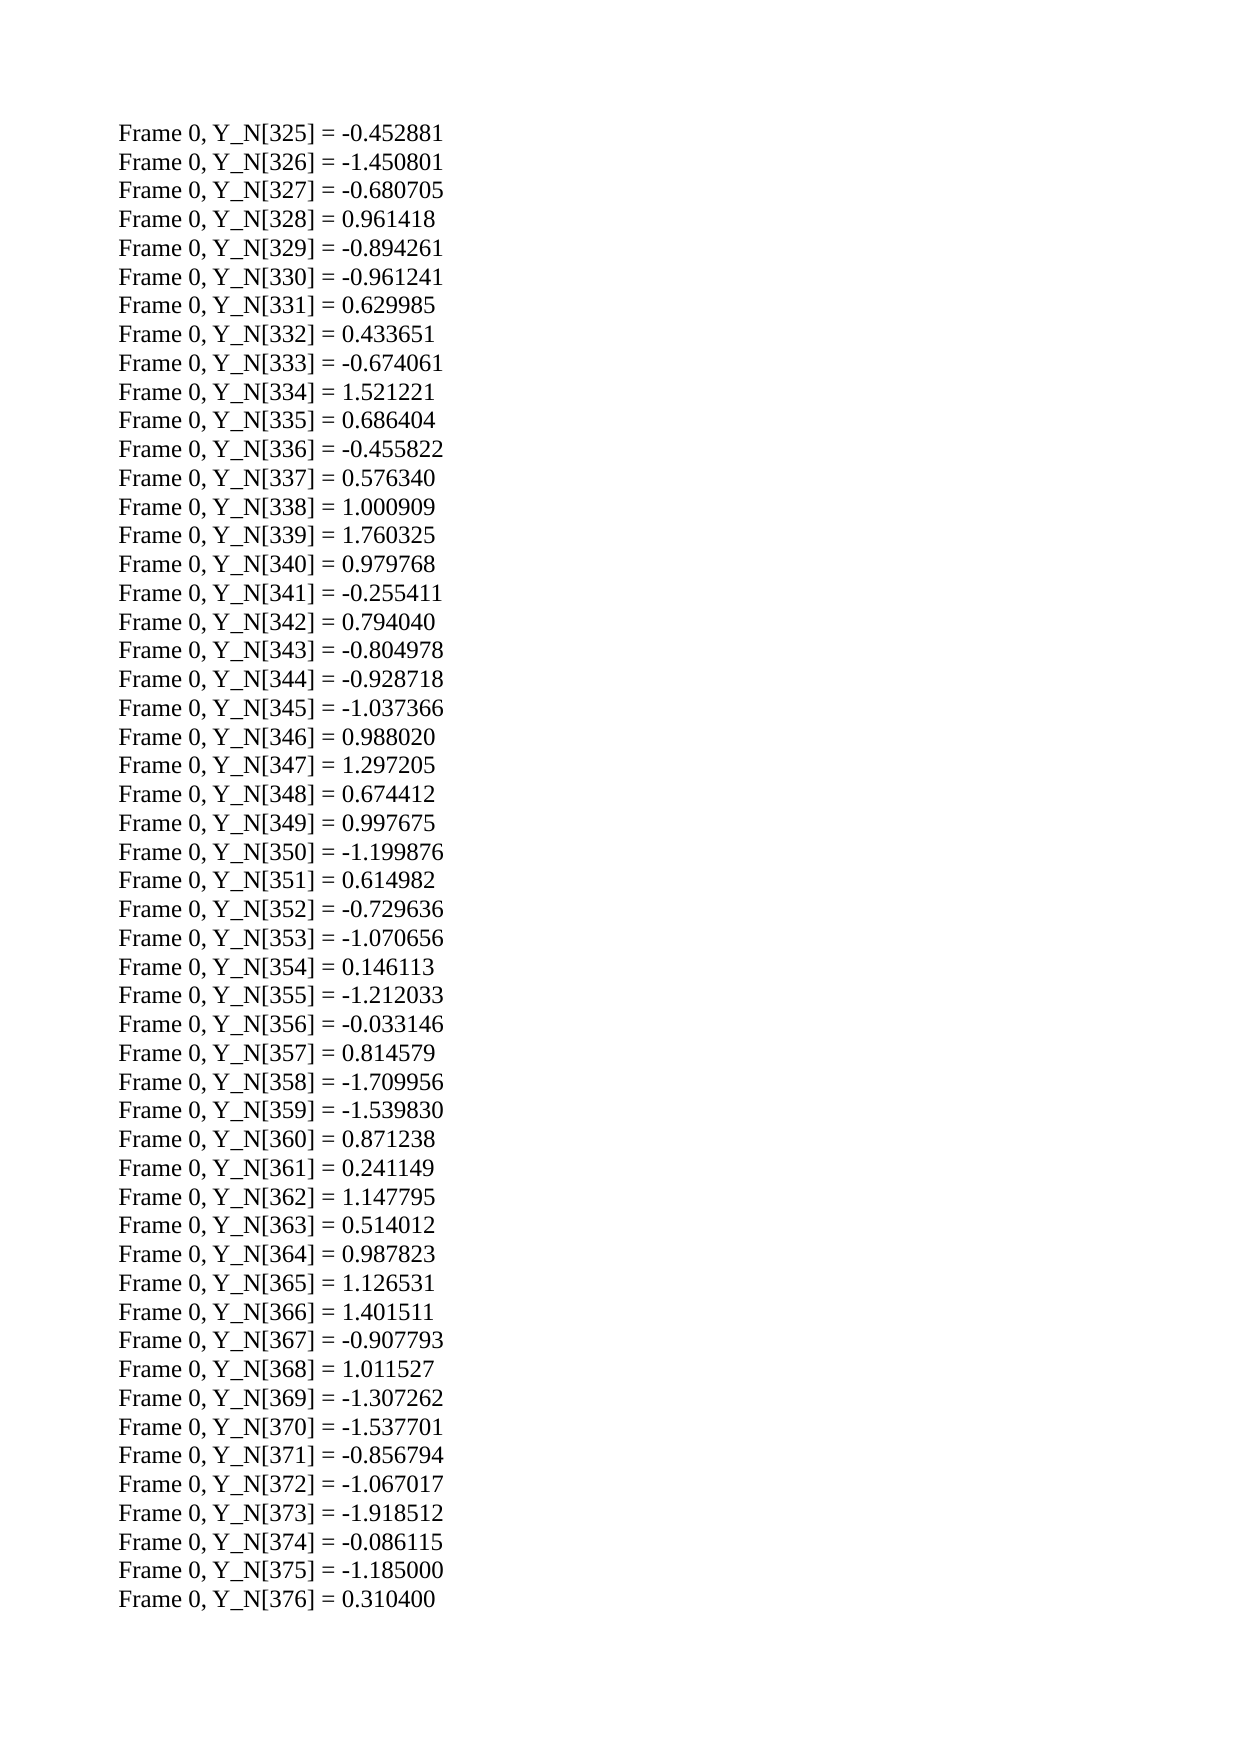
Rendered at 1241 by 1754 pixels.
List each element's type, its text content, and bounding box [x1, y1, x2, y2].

text Frame 0, Y_N[330] = -0.961241 [118, 262, 1122, 291]
text Frame 0, Y_N[364] = 0.987823 [118, 1239, 1122, 1268]
text Frame 0, Y_N[348] = 0.674412 [118, 779, 1122, 808]
text Frame 0, Y_N[375] = -1.185000 [118, 1556, 1122, 1584]
text Frame 0, Y_N[341] = -0.255411 [118, 578, 1122, 607]
text Frame 0, Y_N[325] = -0.452881 [118, 118, 1122, 147]
text Frame 0, Y_N[328] = 0.961418 [118, 204, 1122, 233]
text Frame 0, Y_N[338] = 1.000909 [118, 492, 1122, 521]
text Frame 0, Y_N[351] = 0.614982 [118, 866, 1122, 894]
text Frame 0, Y_N[365] = 1.126531 [118, 1268, 1122, 1297]
text Frame 0, Y_N[326] = -1.450801 [118, 147, 1122, 176]
text Frame 0, Y_N[360] = 0.871238 [118, 1124, 1122, 1153]
text Frame 0, Y_N[329] = -0.894261 [118, 233, 1122, 262]
text Frame 0, Y_N[358] = -1.709956 [118, 1067, 1122, 1096]
text Frame 0, Y_N[345] = -1.037366 [118, 693, 1122, 722]
text Frame 0, Y_N[372] = -1.067017 [118, 1469, 1122, 1498]
text Frame 0, Y_N[334] = 1.521221 [118, 377, 1122, 406]
text Frame 0, Y_N[355] = -1.212033 [118, 981, 1122, 1009]
text Frame 0, Y_N[349] = 0.997675 [118, 808, 1122, 837]
text Frame 0, Y_N[359] = -1.539830 [118, 1096, 1122, 1124]
text Frame 0, Y_N[373] = -1.918512 [118, 1498, 1122, 1527]
text Frame 0, Y_N[368] = 1.011527 [118, 1354, 1122, 1383]
text Frame 0, Y_N[344] = -0.928718 [118, 664, 1122, 693]
text Frame 0, Y_N[337] = 0.576340 [118, 463, 1122, 492]
text Frame 0, Y_N[332] = 0.433651 [118, 319, 1122, 348]
text Frame 0, Y_N[342] = 0.794040 [118, 607, 1122, 636]
text Frame 0, Y_N[333] = -0.674061 [118, 348, 1122, 377]
text Frame 0, Y_N[331] = 0.629985 [118, 291, 1122, 319]
text Frame 0, Y_N[362] = 1.147795 [118, 1182, 1122, 1211]
text Frame 0, Y_N[336] = -0.455822 [118, 434, 1122, 463]
text Frame 0, Y_N[340] = 0.979768 [118, 549, 1122, 578]
text Frame 0, Y_N[335] = 0.686404 [118, 406, 1122, 434]
text Frame 0, Y_N[350] = -1.199876 [118, 837, 1122, 866]
text Frame 0, Y_N[376] = 0.310400 [118, 1584, 1122, 1613]
text Frame 0, Y_N[357] = 0.814579 [118, 1038, 1122, 1067]
text Frame 0, Y_N[352] = -0.729636 [118, 894, 1122, 923]
text Frame 0, Y_N[363] = 0.514012 [118, 1211, 1122, 1239]
text Frame 0, Y_N[343] = -0.804978 [118, 636, 1122, 664]
text Frame 0, Y_N[367] = -0.907793 [118, 1326, 1122, 1354]
text Frame 0, Y_N[361] = 0.241149 [118, 1153, 1122, 1182]
text Frame 0, Y_N[371] = -0.856794 [118, 1441, 1122, 1469]
text Frame 0, Y_N[370] = -1.537701 [118, 1412, 1122, 1441]
text Frame 0, Y_N[327] = -0.680705 [118, 176, 1122, 204]
text Frame 0, Y_N[353] = -1.070656 [118, 923, 1122, 952]
text Frame 0, Y_N[356] = -0.033146 [118, 1009, 1122, 1038]
text Frame 0, Y_N[339] = 1.760325 [118, 521, 1122, 549]
text Frame 0, Y_N[346] = 0.988020 [118, 722, 1122, 751]
text Frame 0, Y_N[347] = 1.297205 [118, 751, 1122, 779]
text Frame 0, Y_N[374] = -0.086115 [118, 1527, 1122, 1556]
text Frame 0, Y_N[354] = 0.146113 [118, 952, 1122, 981]
text Frame 0, Y_N[366] = 1.401511 [118, 1297, 1122, 1326]
text Frame 0, Y_N[369] = -1.307262 [118, 1383, 1122, 1412]
